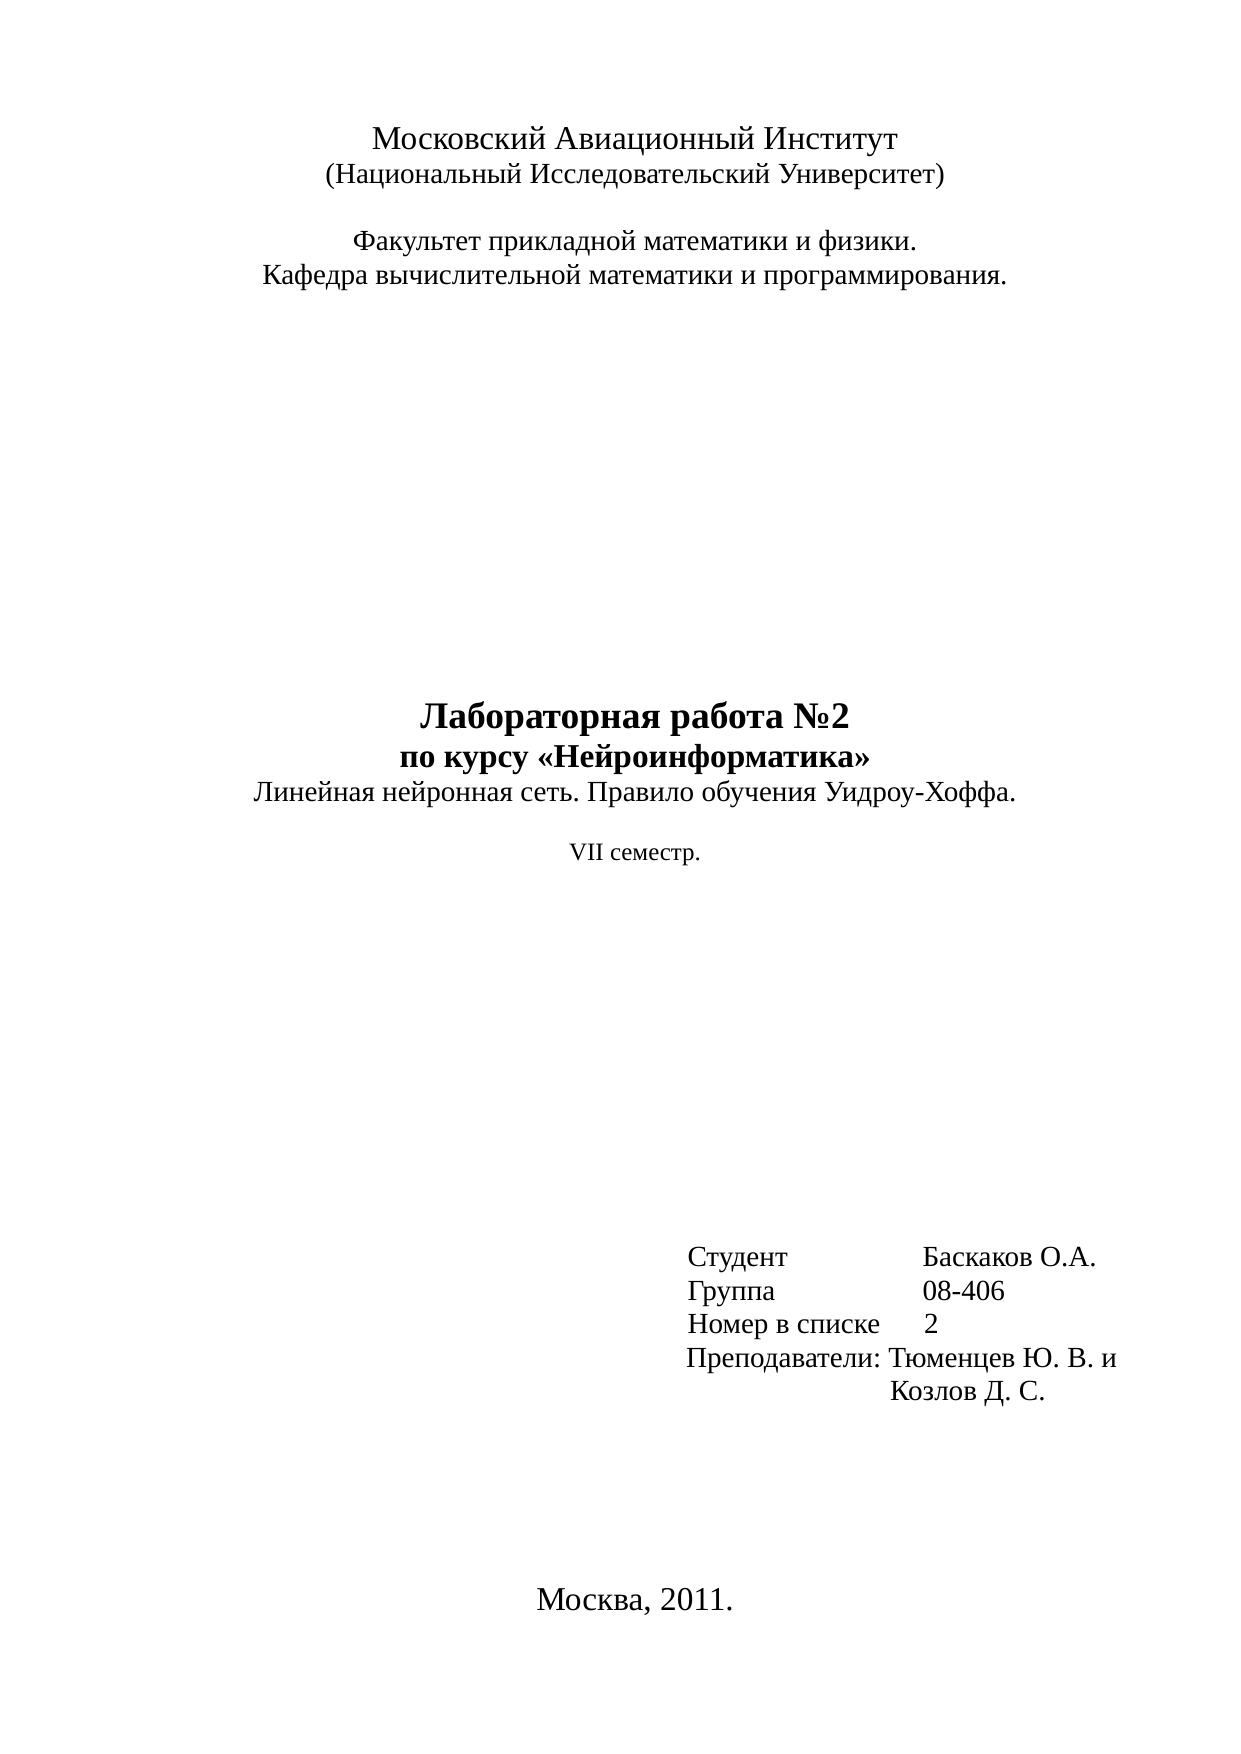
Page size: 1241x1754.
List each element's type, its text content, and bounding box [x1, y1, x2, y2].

text Студент Баскаков О.А. [118, 1239, 1122, 1273]
text Линейная нейронная сеть. Правило обучения Уидроу-Хоффа. [118, 774, 1122, 808]
text Москва, 2011. [118, 1579, 1122, 1618]
text VII семестр. [118, 837, 1122, 866]
text Козлов Д. С. [118, 1373, 1122, 1407]
text (Национальный Исследовательский Университет) [118, 156, 1122, 190]
text Московский Авиационный Институт [118, 118, 1122, 156]
text Преподаватели: Тюменцев Ю. В. и [118, 1340, 1122, 1373]
text Группа 08-406 [118, 1273, 1122, 1306]
text Факультет прикладной математики и физики. [118, 223, 1122, 257]
text Лабораторная работа №2 [118, 693, 1122, 736]
text по курсу «Нейроинформатика» [118, 736, 1122, 774]
text Кафедра вычислительной математики и программирования. [118, 257, 1122, 291]
text Номер в списке 2 [118, 1306, 1122, 1340]
